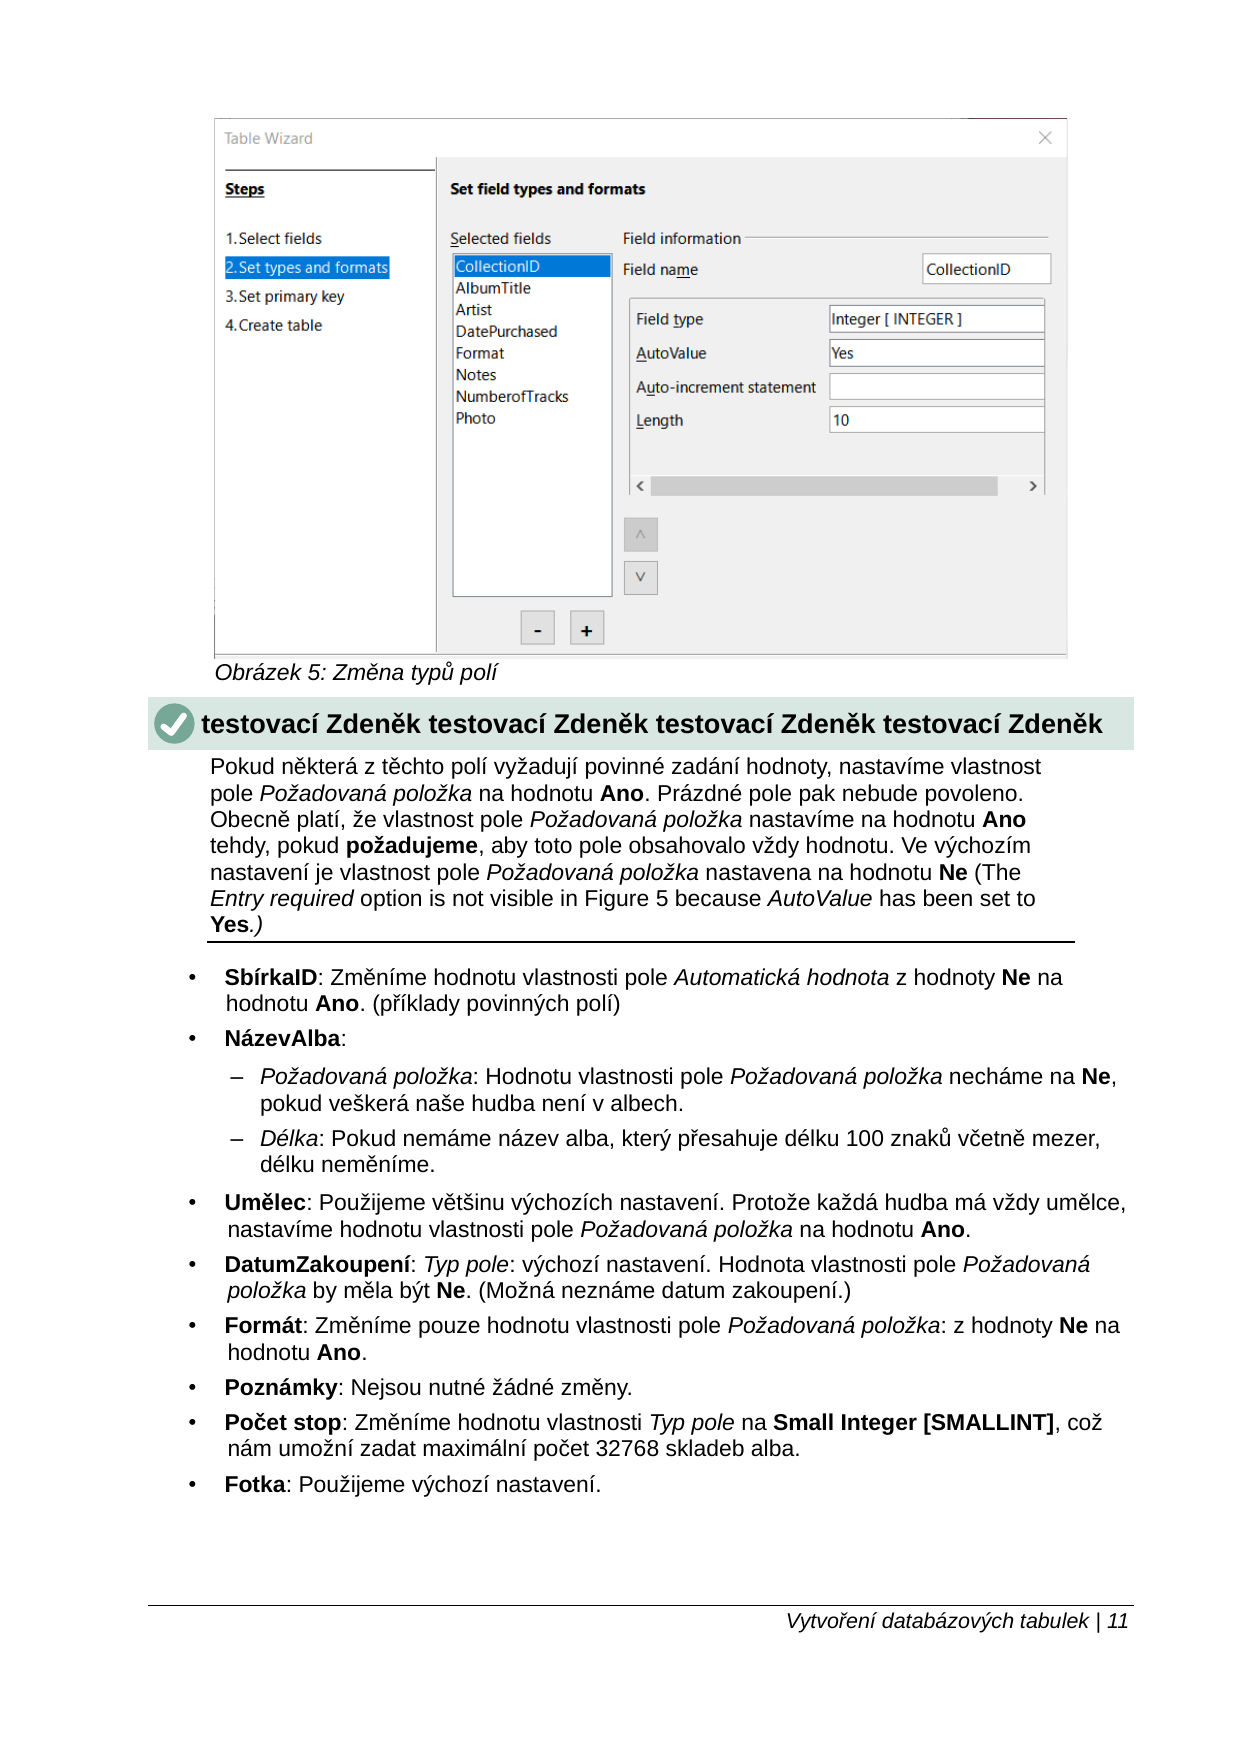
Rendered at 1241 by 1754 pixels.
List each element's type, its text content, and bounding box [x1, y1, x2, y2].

list Umělec: Použijeme většinu výchozích nastavení. Protože každá hudba má vždy umělce, nastavíme hodnotu vlastnosti pole Požadovaná položka na hodnotu Ano. [185, 1186, 1134, 1242]
list Poznámky: Nejsou nutné žádné změny. [185, 1371, 1134, 1400]
list Požadovaná položka: Hodnotu vlastnosti pole Požadovaná položka necháme na Ne, pokud veškerá naše hudba není v albech. [230, 1063, 1134, 1116]
picture [214, 118, 1068, 659]
list Délka: Pokud nemáme název alba, který přesahuje délku 100 znaků včetně mezer, délku neměníme. [230, 1125, 1134, 1177]
text Pokud některá z těchto polí vyžadují povinné zadání hodnoty, nastavíme vlastnost pole Požadovaná položka na hodnotu Ano. Prázdné pole pak nebude povoleno. Obecně platí, že vlastnost pole Požadovaná položka nastavíme na hodnotu Ano tehdy, pokud požadujeme, aby toto pole obsahovalo vždy hodnotu. Ve výchozím nastavení je vlastnost pole Požadovaná položka nastavena na hodnotu Ne (The Entry required option is not visible in Figure 5 because AutoValue has been set to Yes.) [207, 750, 1075, 941]
list NázevAlba: [185, 1022, 1134, 1054]
list Formát: Změníme pouze hodnotu vlastnosti pole Požadovaná položka: z hodnoty Ne na hodnotu Ano. [185, 1309, 1134, 1365]
list Fotka: Použijeme výchozí nastavení. [185, 1468, 1134, 1500]
list DatumZakoupení: Typ pole: výchozí nastavení. Hodnota vlastnosti pole Požadovaná položka by měla být Ne. (Možná neznáme datum zakoupení.) [185, 1248, 1134, 1303]
subtitle testovací Zdeněk testovací Zdeněk testovací Zdeněk testovací Zdeněk [148, 697, 1134, 750]
list SbírkaID: Změníme hodnotu vlastnosti pole Automatická hodnota z hodnoty Ne na hodnotu Ano. (příklady povinných polí) [185, 961, 1134, 1016]
text Obrázek 5: Změna typů polí [214, 659, 1067, 685]
list Počet stop: Změníme hodnotu vlastnosti Typ pole na Small Integer [SMALLINT], což nám umožní zadat maximální počet 32768 skladeb alba. [185, 1406, 1134, 1462]
